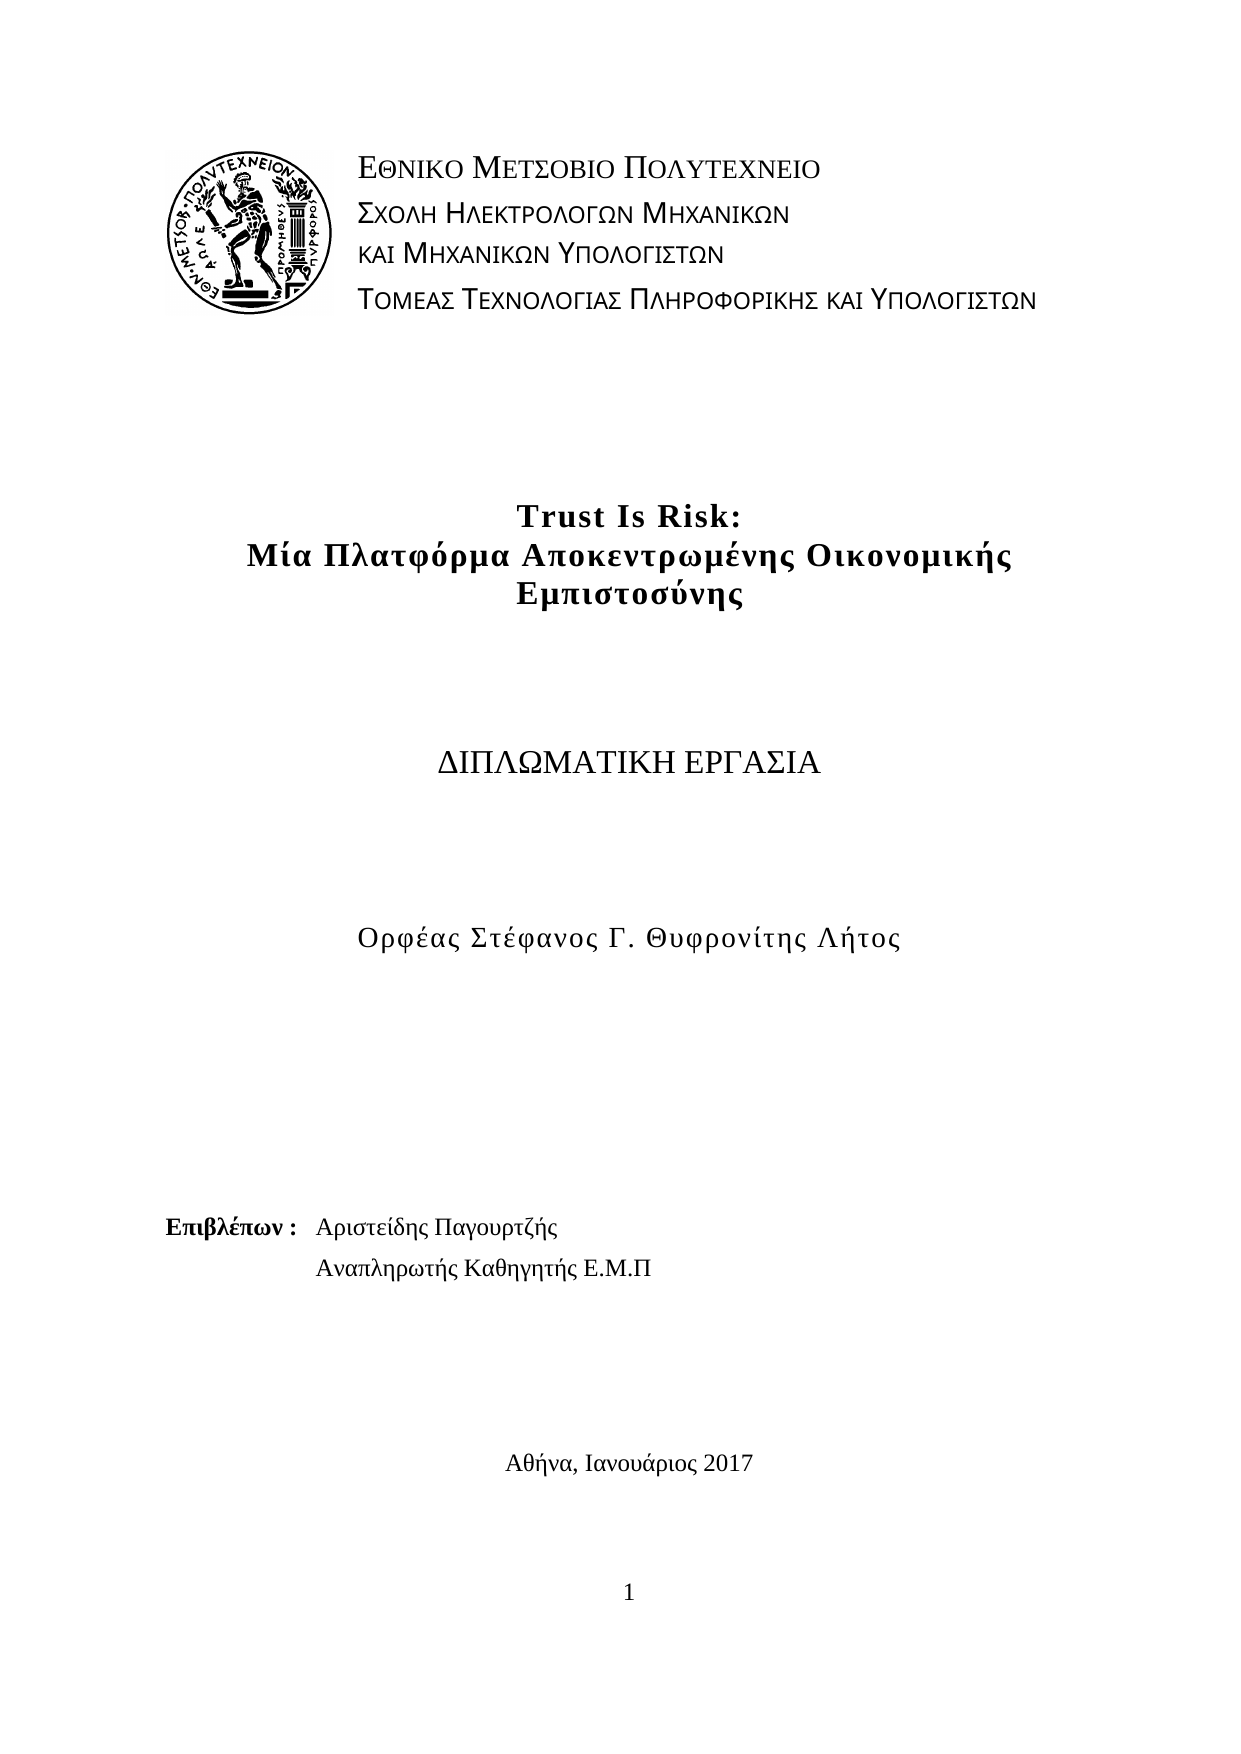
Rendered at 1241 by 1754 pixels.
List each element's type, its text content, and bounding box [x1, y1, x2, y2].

text Ορφέας Στέφανος Γ. Θυφρονίτης Λήτος [128, 920, 1129, 953]
text Αθήνα, Ιανουάριος 2017 [165, 1448, 1092, 1477]
table_header [154, 148, 346, 318]
text Μία Πλατφόρμα Αποκεντρωμένης Οικονομικής Εμπιστοσύνης [135, 535, 1123, 611]
table_header Εθνικο Μετσοβιο Πολυτεχνειο Σχολη Ηλεκτρολογων Μηχανικων και Μηχανικων Υπολογιστων Τομεας Τεχνολογιασ Πληροφορικησ και Υπολογιστων [346, 148, 1104, 318]
text [120, 489, 1138, 694]
picture [165, 150, 335, 316]
text Trust Is Risk: [135, 496, 1123, 535]
text Επιβλέπων : Αριστείδης Παγουρτζής [165, 1212, 1092, 1241]
text Αναπληρωτής Καθηγητής Ε.Μ.Π [240, 1253, 1092, 1282]
text ΔΙΠΛΩΜΑΤΙΚΗ ΕΡΓΑΣΙΑ [165, 743, 1092, 781]
